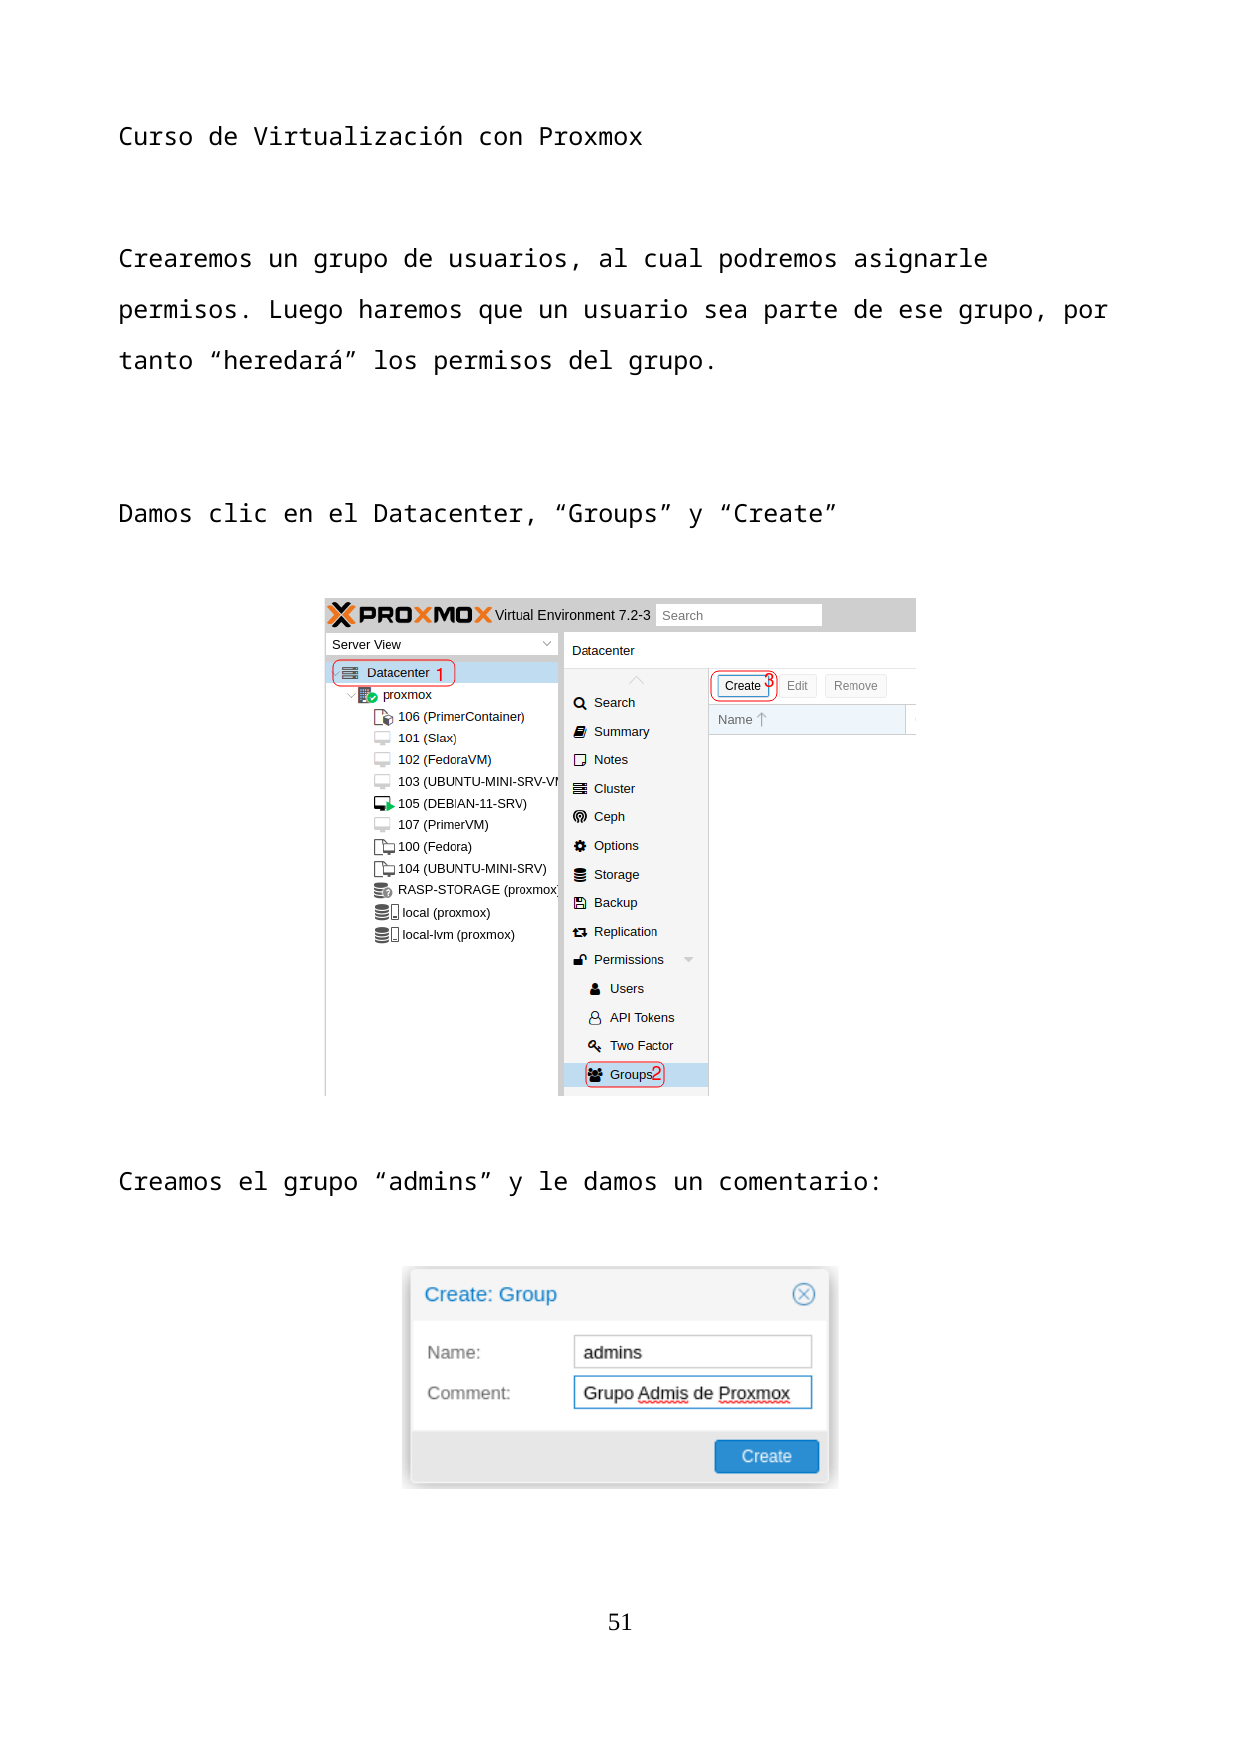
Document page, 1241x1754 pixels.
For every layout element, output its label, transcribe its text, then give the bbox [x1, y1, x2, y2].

text Damos clic en el Datacenter, “Groups” y “Create” [118, 496, 1122, 530]
picture [324, 598, 916, 1096]
text Creamos el grupo “admins” y le damos un comentario: [118, 1164, 1122, 1198]
text Crearemos un grupo de usuarios, al cual podremos asignarle permisos. Luego haremos que un usuario sea parte de ese grupo, por tanto “heredará” los permisos del grupo. [118, 241, 1122, 377]
picture [401, 1266, 839, 1489]
